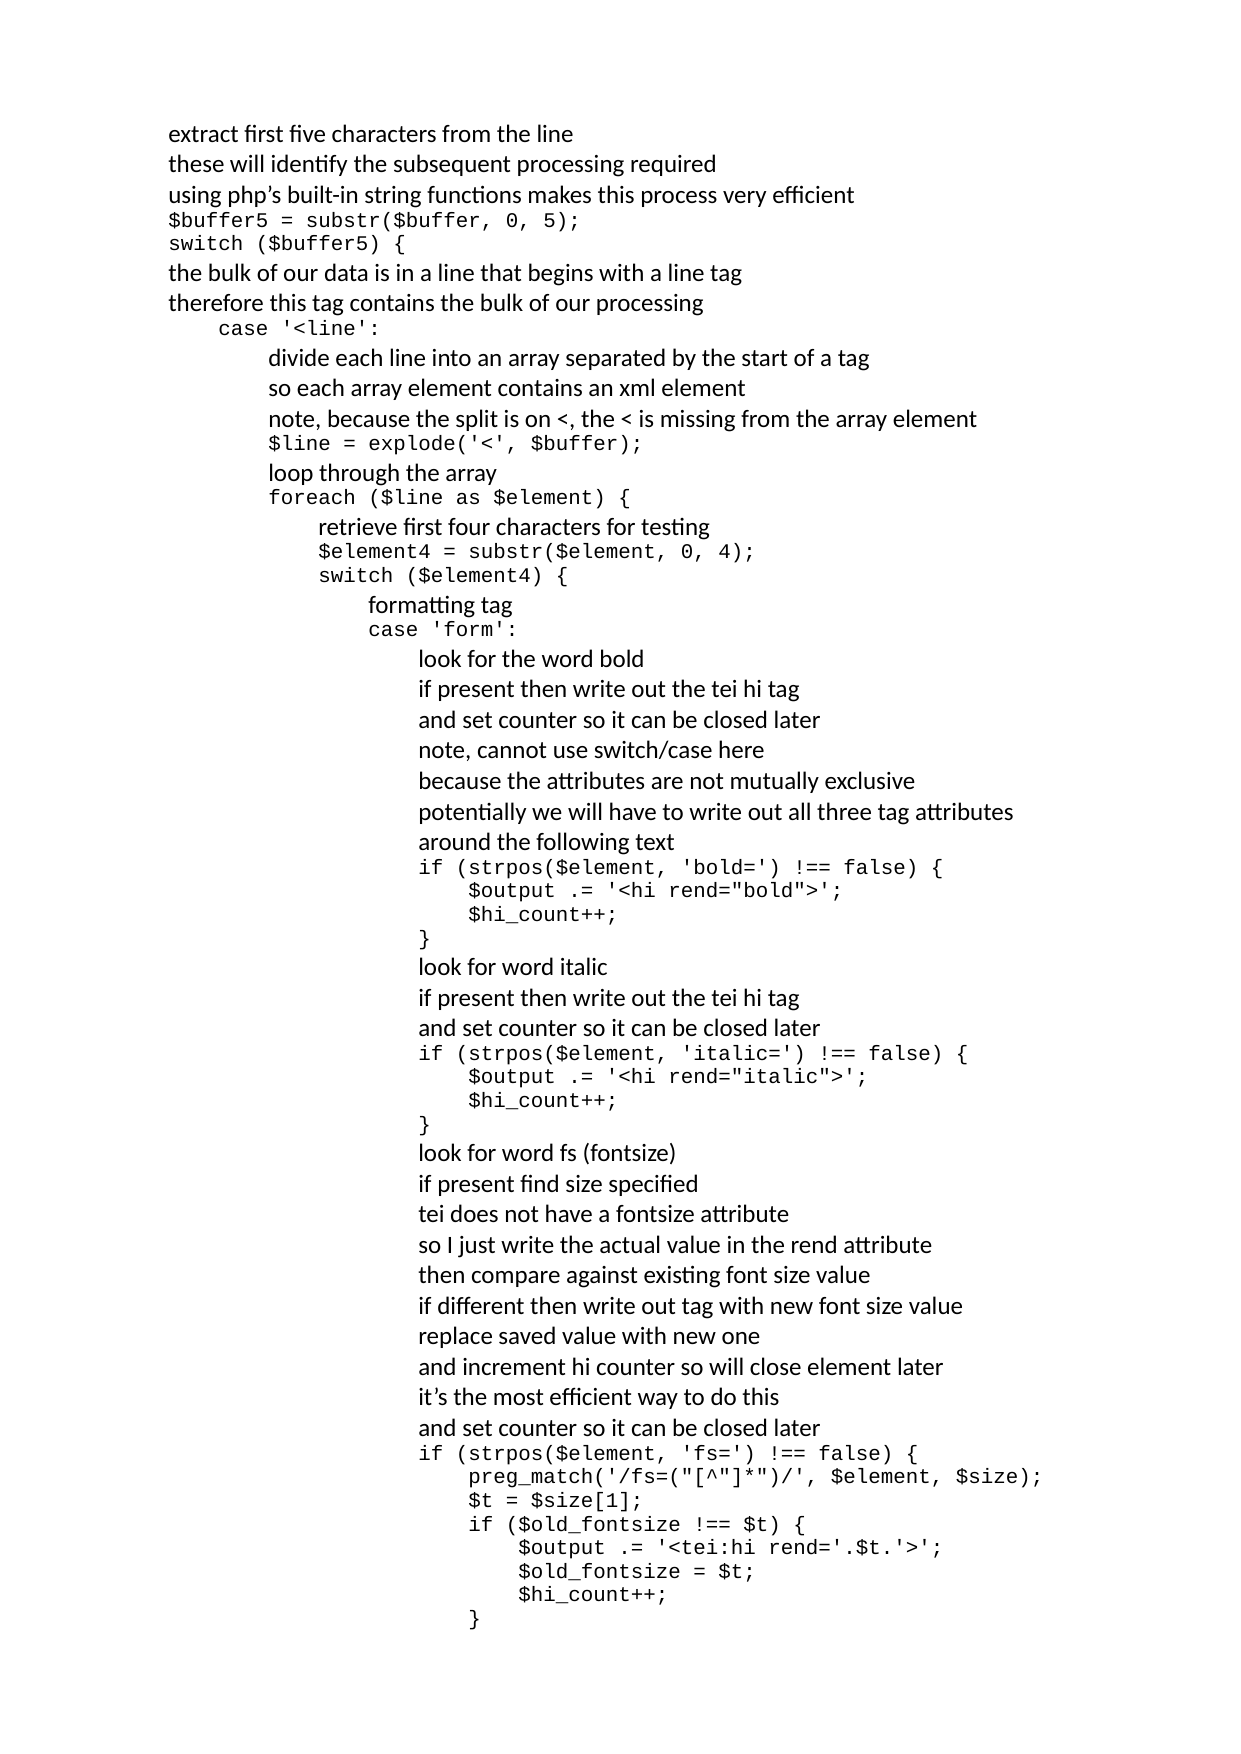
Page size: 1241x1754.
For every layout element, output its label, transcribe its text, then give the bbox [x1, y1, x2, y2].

text loop through the array [118, 457, 1122, 487]
text $buffer5 = substr($buffer, 0, 5); switch ($buffer5) { the bulk of our data is in a line that begins with a line tag [118, 210, 1122, 287]
text and increment hi counter so will close element later it’s the most efficient way to do this and set counter so it can be closed later if (strpos($element, 'fs=') !== false) { preg_match('/fs=("[^"]*")/', $element, $size); $t = $size[1]; if ($old_fontsize !== $t) { $output .= '<tei:hi rend='.$t.'>'; $old_fontsize = $t; $hi_count++; } [118, 1351, 1122, 1632]
text $line = explode('<', $buffer); [118, 433, 1122, 457]
text retrieve first four characters for testing [118, 511, 1122, 542]
text so each array element contains an xml element [118, 372, 1122, 403]
text note, because the split is on <, the < is missing from the array element [118, 403, 1122, 433]
text extract first five characters from the line [118, 118, 1122, 149]
text therefore this tag contains the bulk of our processing [118, 287, 1122, 318]
text foreach ($line as $element) { [118, 487, 1122, 511]
text $element4 = substr($element, 0, 4); switch ($element4) { formatting tag case 'form': look for the word bold if present then write out the tei hi tag and set counter so it can be closed later note, cannot use switch/case here because the attributes are not mutually exclusive potentially we will have to write out all three tag attributes around the following text if (strpos($element, 'bold=') !== false) { $output .= '<hi rend="bold">'; $hi_count++; } look for word italic if present then write out the tei hi tag and set counter so it can be closed later if (strpos($element, 'italic=') !== false) { $output .= '<hi rend="italic">'; $hi_count++; } look for word fs (fontsize) if present find size specified tei does not have a fontsize attribute so I just write the actual value in the rend attribute then compare against existing font size value if different then write out tag with new font size value replace saved value with new one [118, 542, 1122, 1351]
text using php’s built-in string functions makes this process very efficient [118, 179, 1122, 210]
text these will identify the subsequent processing required [118, 149, 1122, 179]
text case '<line': divide each line into an array separated by the start of a tag [118, 318, 1122, 372]
